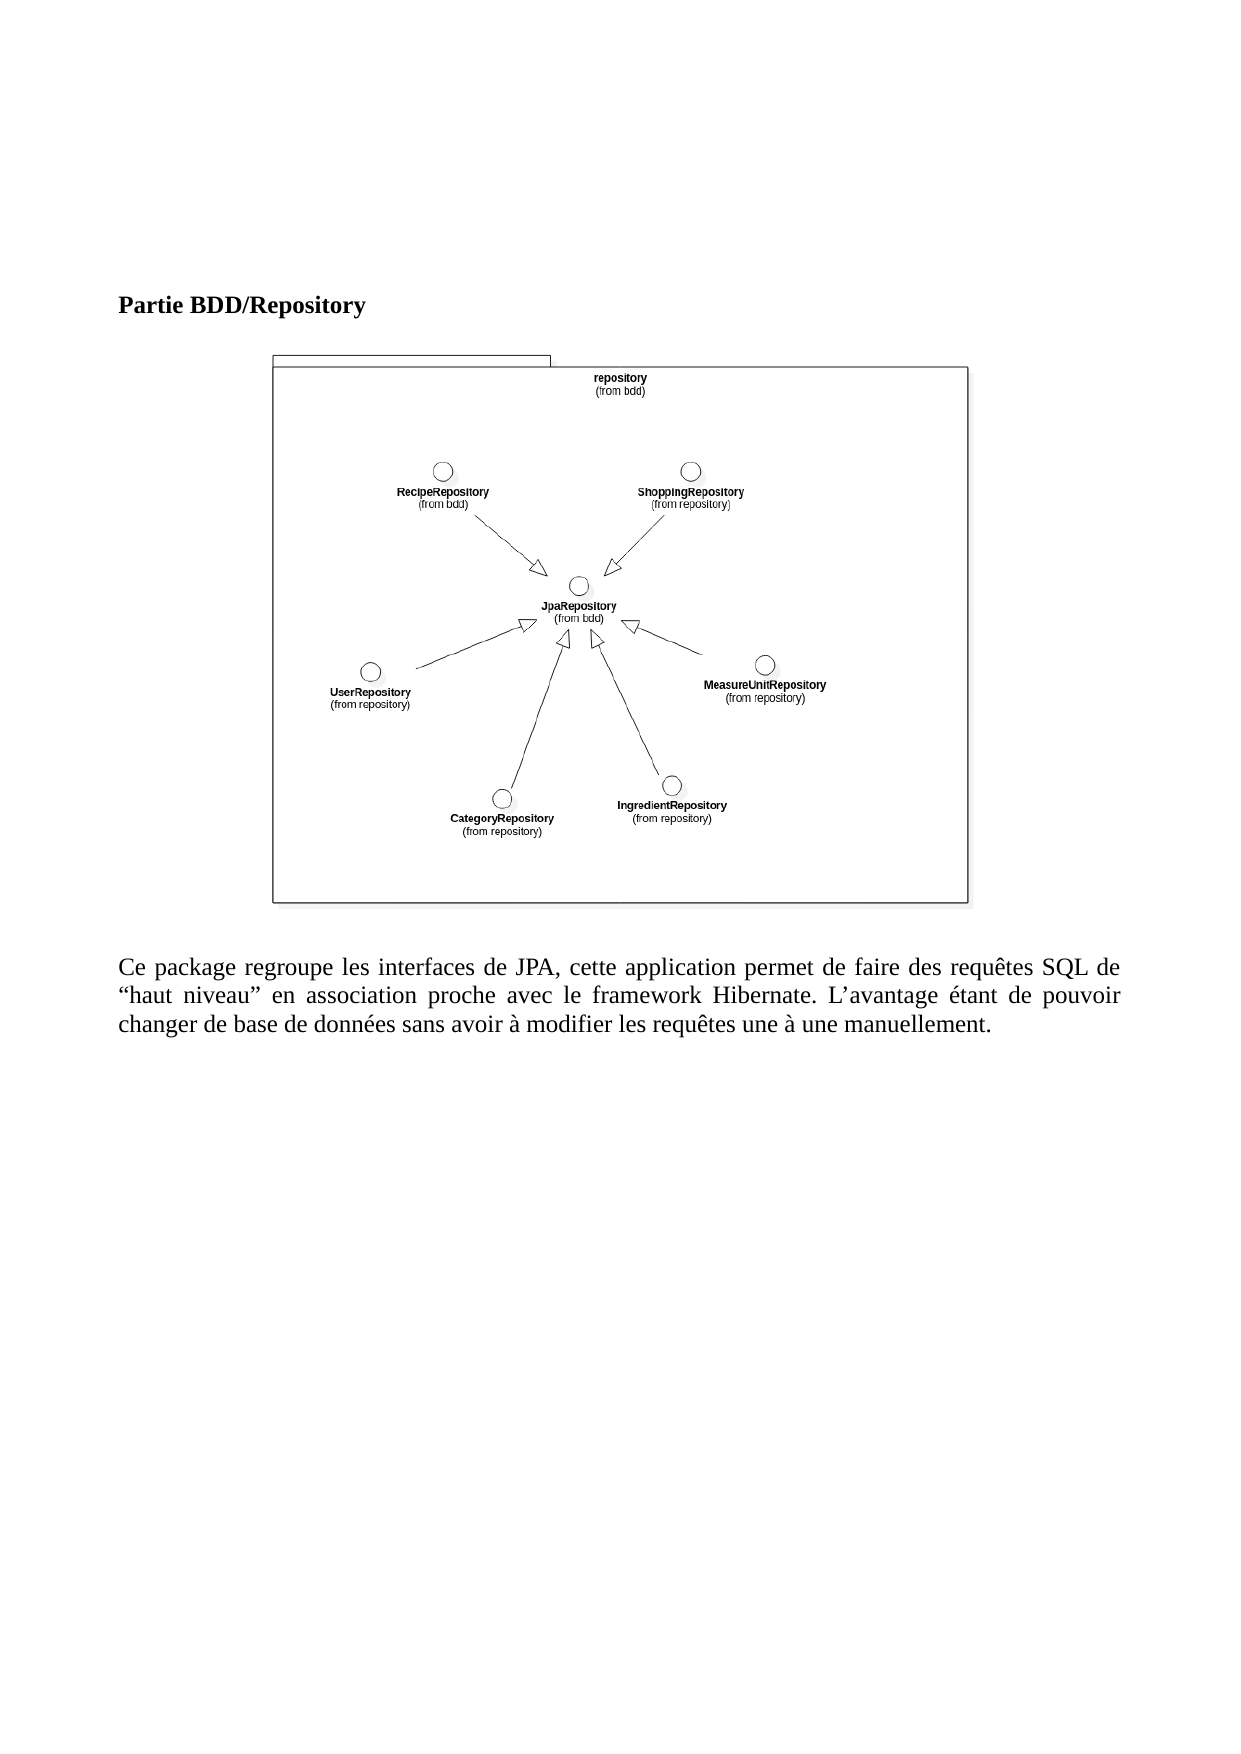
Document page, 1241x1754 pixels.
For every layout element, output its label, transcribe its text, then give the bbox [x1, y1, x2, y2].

picture [266, 348, 974, 910]
text Partie BDD/Repository [118, 291, 1122, 319]
text Ce package regroupe les interfaces de JPA, cette application permet de faire des requêtes SQL de “haut niveau” en association proche avec le framework Hibernate. L’avantage étant de pouvoir changer de base de données sans avoir à modifier les requêtes une à une manuellement. [118, 952, 1122, 1038]
